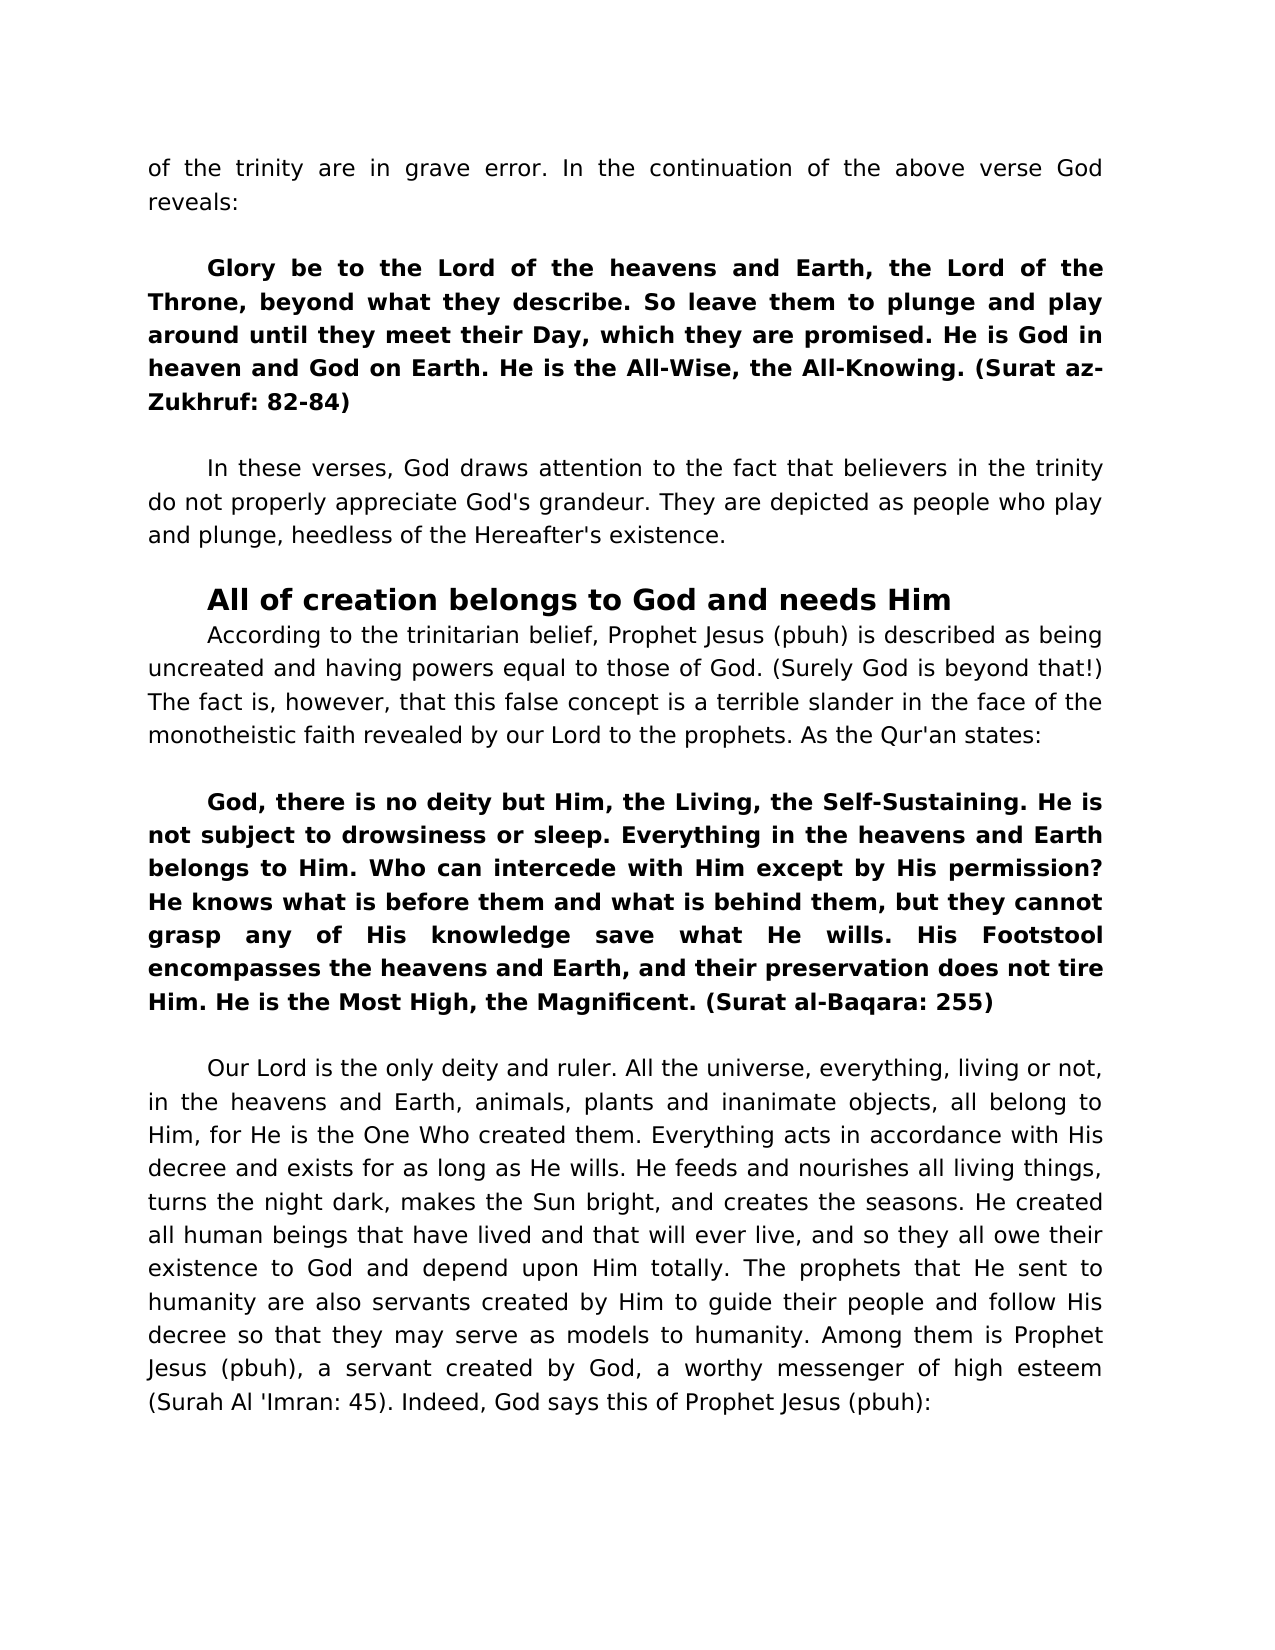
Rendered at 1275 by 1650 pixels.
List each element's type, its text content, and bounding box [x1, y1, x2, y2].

text According to the trinitarian belief, Prophet Jesus (pbuh) is described as being uncreated and having powers equal to those of God. (Surely God is beyond that!) The fact is, however, that this false concept is a terrible slander in the face of the monotheistic faith revealed by our Lord to the prophets. As the Qur'an states: [148, 617, 1104, 750]
text God, there is no deity but Him, the Living, the Self-Sustaining. He is not subject to drowsiness or sleep. Everything in the heavens and Earth belongs to Him. Who can intercede with Him except by His permission? He knows what is before them and what is behind them, but they cannot grasp any of His knowledge save what He wills. His Footstool encompasses the heavens and Earth, and their preservation does not tire Him. He is the Most High, the Magnificent. (Surat al-Baqara: 255) [148, 783, 1104, 1017]
text of the trinity are in grave error. In the continuation of the above verse God reveals: [148, 150, 1104, 217]
text Our Lord is the only deity and ruler. All the universe, everything, living or not, in the heavens and Earth, animals, plants and inanimate objects, all belong to Him, for He is the One Who created them. Everything acts in accordance with His decree and exists for as long as He wills. He feeds and nourishes all living things, turns the night dark, makes the Sun bright, and creates the seasons. He created all human beings that have lived and that will ever live, and so they all owe their existence to God and depend upon Him totally. The prophets that He sent to humanity are also servants created by Him to guide their people and follow His decree so that they may serve as models to humanity. Among them is Prophet Jesus (pbuh), a servant created by God, a worthy messenger of high esteem (Surah Al 'Imran: 45). Indeed, God says this of Prophet Jesus (pbuh): [148, 1050, 1104, 1417]
text Glory be to the Lord of the heavens and Earth, the Lord of the Throne, beyond what they describe. So leave them to plunge and play around until they meet their Day, which they are promised. He is God in heaven and God on Earth. He is the All-Wise, the All-Knowing. (Surat az-Zukhruf: 82-84) [148, 250, 1104, 417]
text In these verses, God draws attention to the fact that believers in the trinity do not properly appreciate God's grandeur. They are depicted as people who play and plunge, heedless of the Hereafter's existence. [148, 450, 1104, 550]
text All of creation belongs to God and needs Him [148, 583, 1104, 617]
